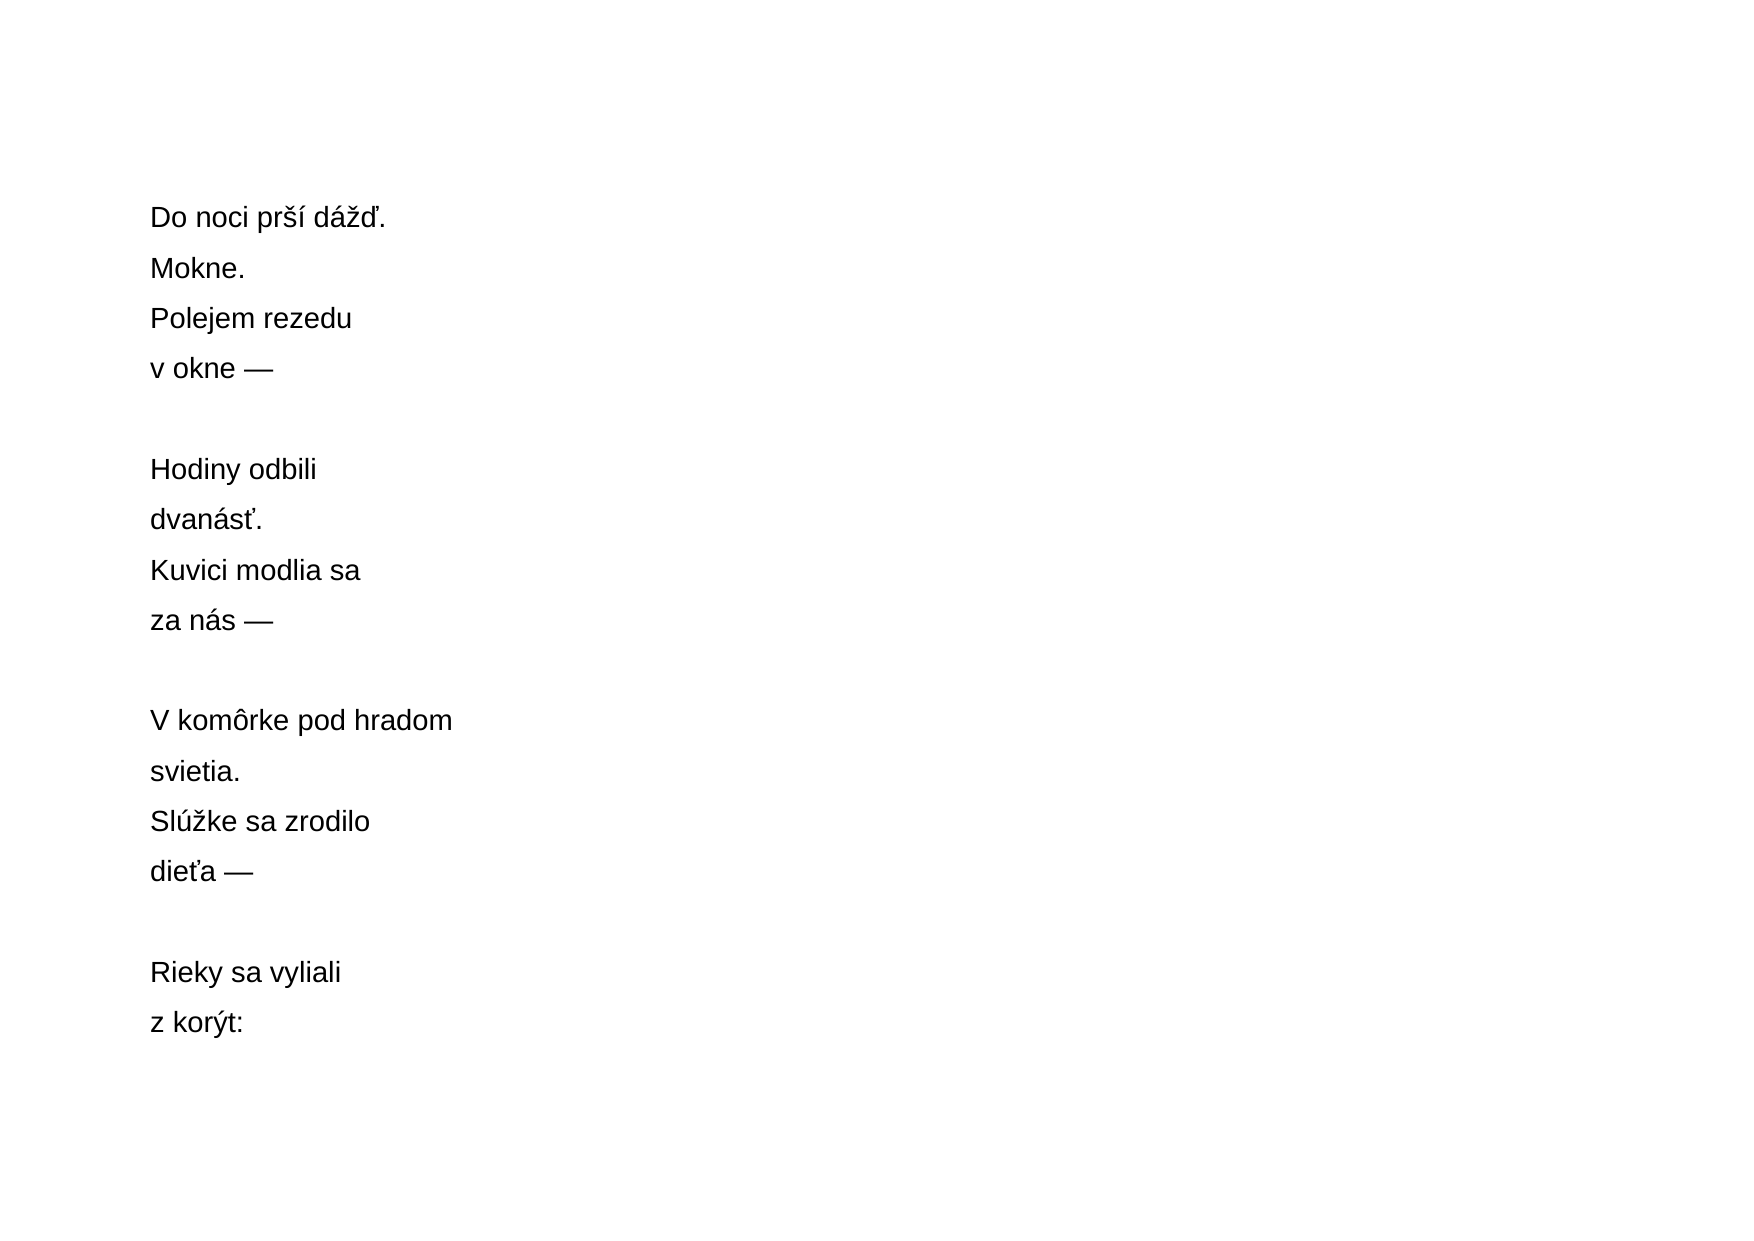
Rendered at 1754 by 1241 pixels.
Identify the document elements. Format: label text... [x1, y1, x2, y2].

text Rieky sa vyliali [150, 955, 1243, 988]
text Do noci prší dážď. [150, 200, 1243, 234]
text Polejem rezedu [150, 301, 1243, 334]
text V komôrke pod hradom [150, 703, 1243, 737]
text dvanásť. [150, 502, 1243, 536]
text svietia. [150, 754, 1243, 787]
text z korýt: [150, 1005, 1243, 1039]
text Slúžke sa zrodilo [150, 804, 1243, 838]
text Kuvici modlia sa [150, 552, 1243, 586]
text Hodiny odbili [150, 452, 1243, 485]
text Mokne. [150, 251, 1243, 284]
text dieťa — [150, 854, 1243, 888]
text v okne — [150, 351, 1243, 385]
text za nás — [150, 603, 1243, 636]
